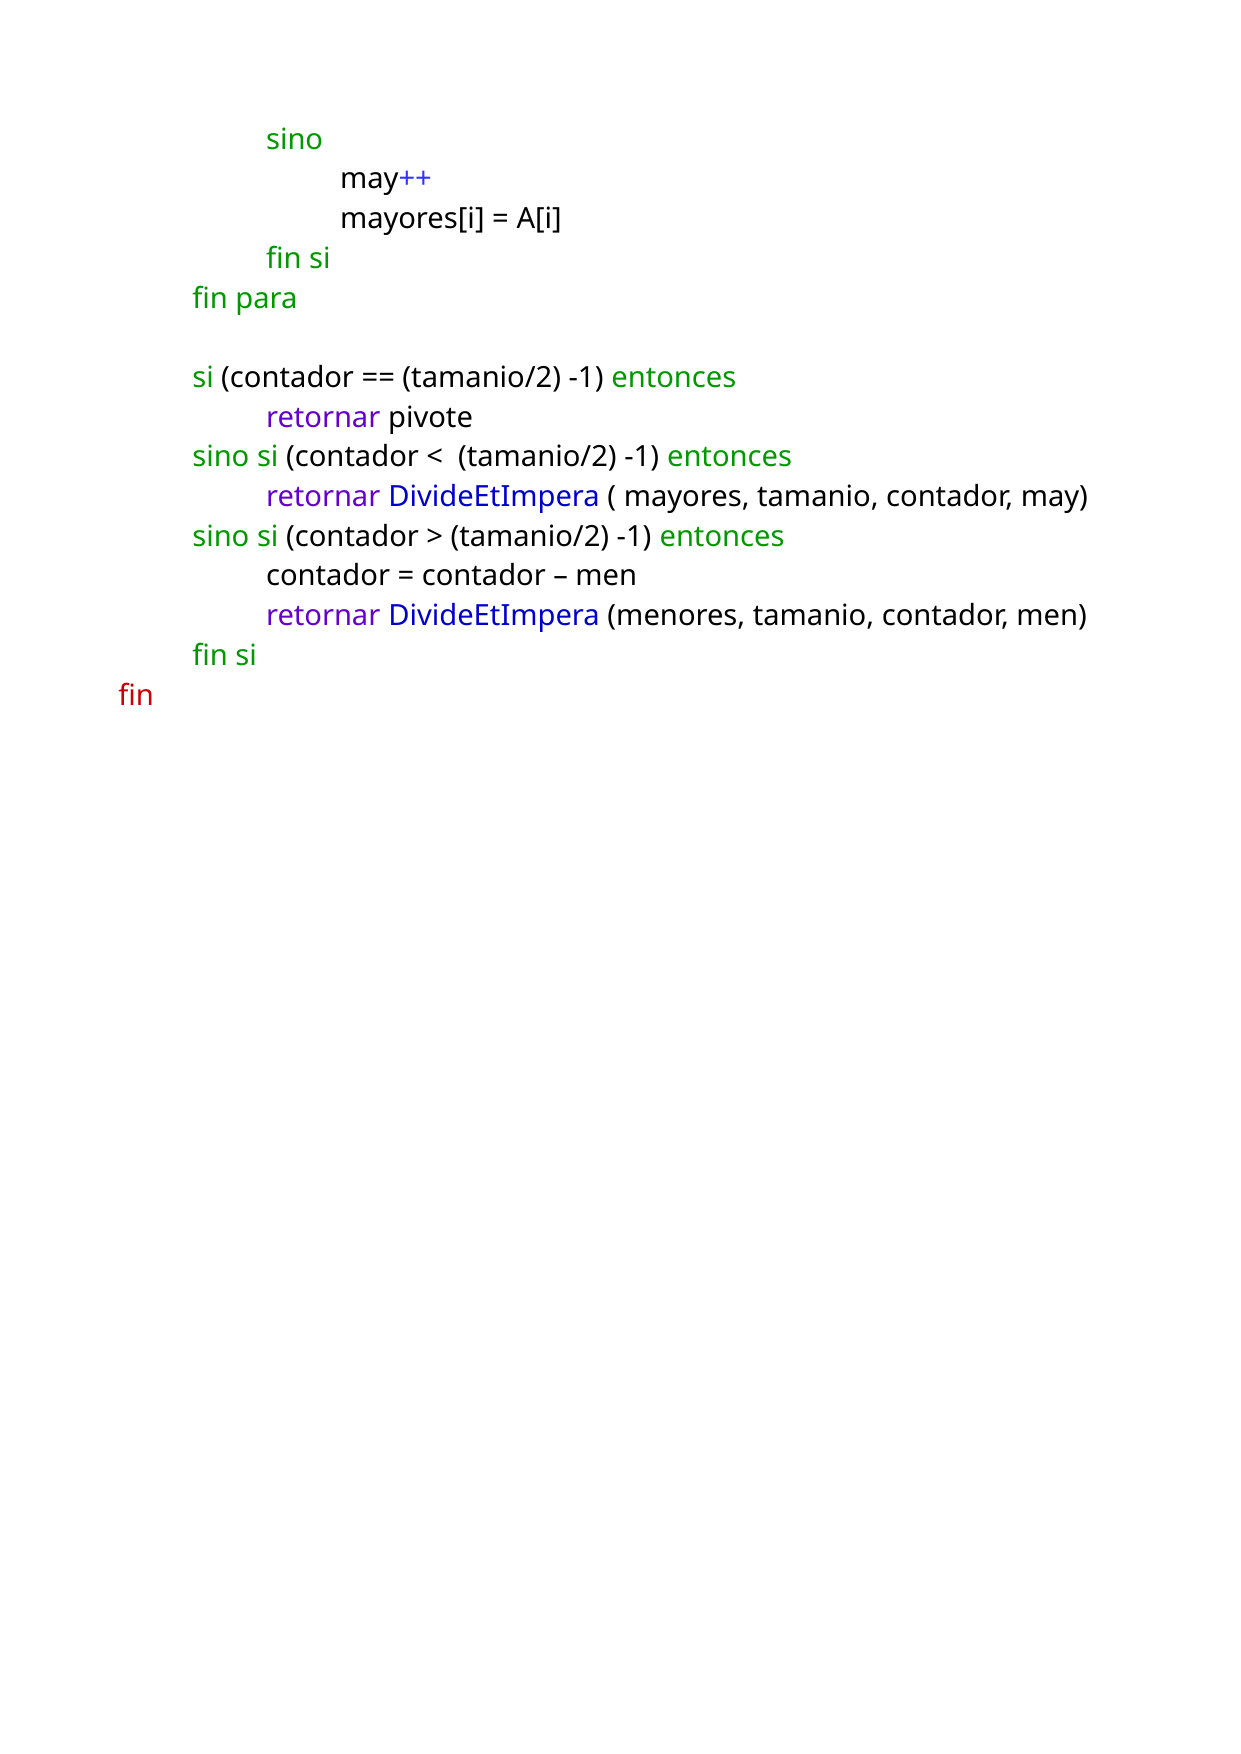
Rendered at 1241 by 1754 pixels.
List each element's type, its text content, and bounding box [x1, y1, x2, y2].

text sino si (contador < (tamanio/2) -1) entonces [118, 436, 1122, 475]
text retornar DivideEtImpera ( mayores, tamanio, contador, may) [118, 475, 1122, 515]
text si (contador == (tamanio/2) -1) entonces [118, 356, 1122, 396]
text may++ [118, 158, 1122, 197]
text fin para [118, 277, 1122, 317]
text sino [118, 118, 1122, 158]
text fin [118, 674, 1122, 713]
text contador = contador – men [118, 555, 1122, 594]
text retornar pivote [118, 396, 1122, 436]
text fin si [118, 634, 1122, 674]
text retornar DivideEtImpera (menores, tamanio, contador, men) [118, 594, 1122, 634]
text mayores[i] = A[i] [118, 197, 1122, 237]
text fin si [118, 237, 1122, 277]
text sino si (contador > (tamanio/2) -1) entonces [118, 515, 1122, 555]
